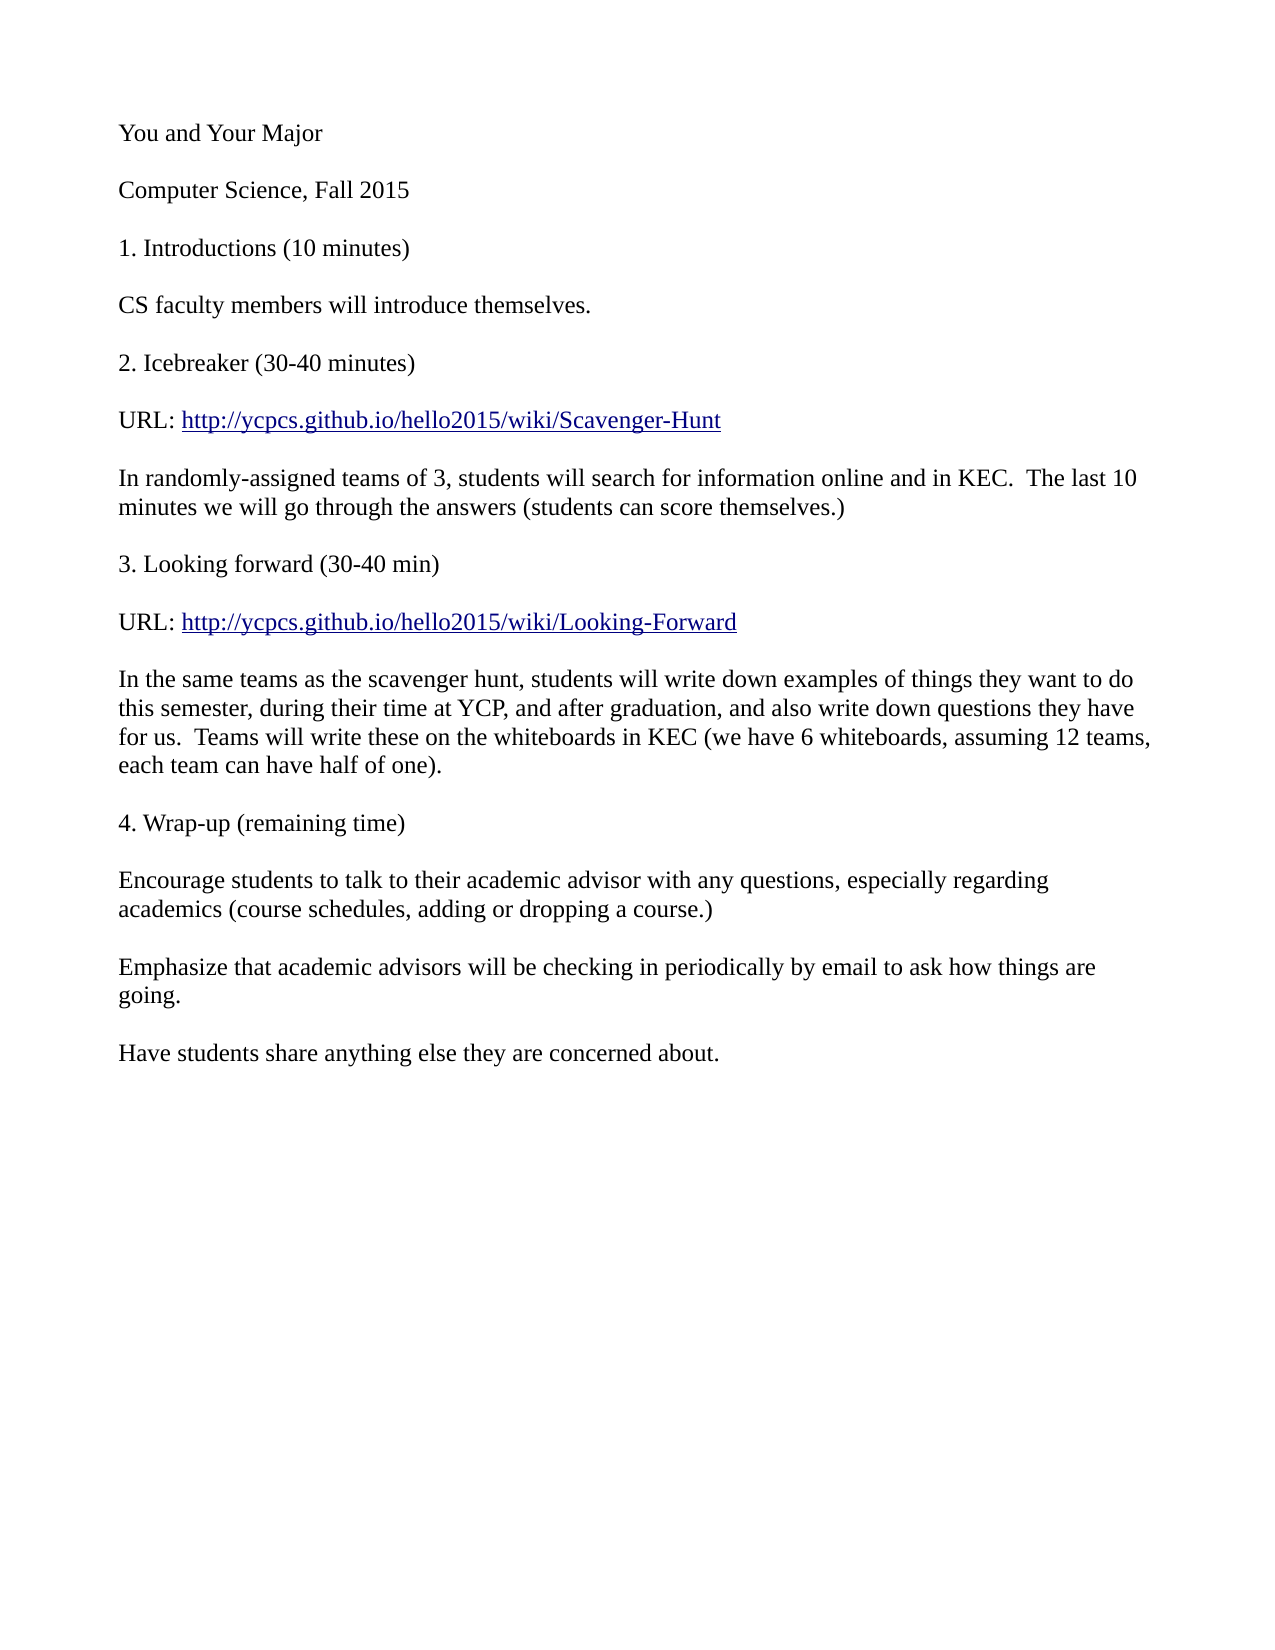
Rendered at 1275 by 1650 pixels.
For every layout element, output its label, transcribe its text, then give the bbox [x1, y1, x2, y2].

text URL: http://ycpcs.github.io/hello2015/wiki/Looking-Forward [118, 607, 1157, 636]
text URL: http://ycpcs.github.io/hello2015/wiki/Scavenger-Hunt [118, 406, 1157, 434]
text 3. Looking forward (30-40 min) [118, 549, 1157, 578]
text 2. Icebreaker (30-40 minutes) [118, 348, 1157, 377]
text 4. Wrap-up (remaining time) [118, 808, 1157, 837]
text Have students share anything else they are concerned about. [118, 1038, 1157, 1067]
text Computer Science, Fall 2015 [118, 147, 1157, 204]
text CS faculty members will introduce themselves. [118, 291, 1157, 319]
text In randomly-assigned teams of 3, students will search for information online and in KEC. The last 10 minutes we will go through the answers (students can score themselves.) [118, 463, 1157, 521]
text You and Your Major [118, 118, 1157, 147]
text Emphasize that academic advisors will be checking in periodically by email to ask how things are going. [118, 952, 1157, 1009]
text Encourage students to talk to their academic advisor with any questions, especially regarding academics (course schedules, adding or dropping a course.) [118, 866, 1157, 923]
text In the same teams as the scavenger hunt, students will write down examples of things they want to do this semester, during their time at YCP, and after graduation, and also write down questions they have for us. Teams will write these on the whiteboards in KEC (we have 6 whiteboards, assuming 12 teams, each team can have half of one). [118, 664, 1157, 779]
text 1. Introductions (10 minutes) [118, 233, 1157, 262]
